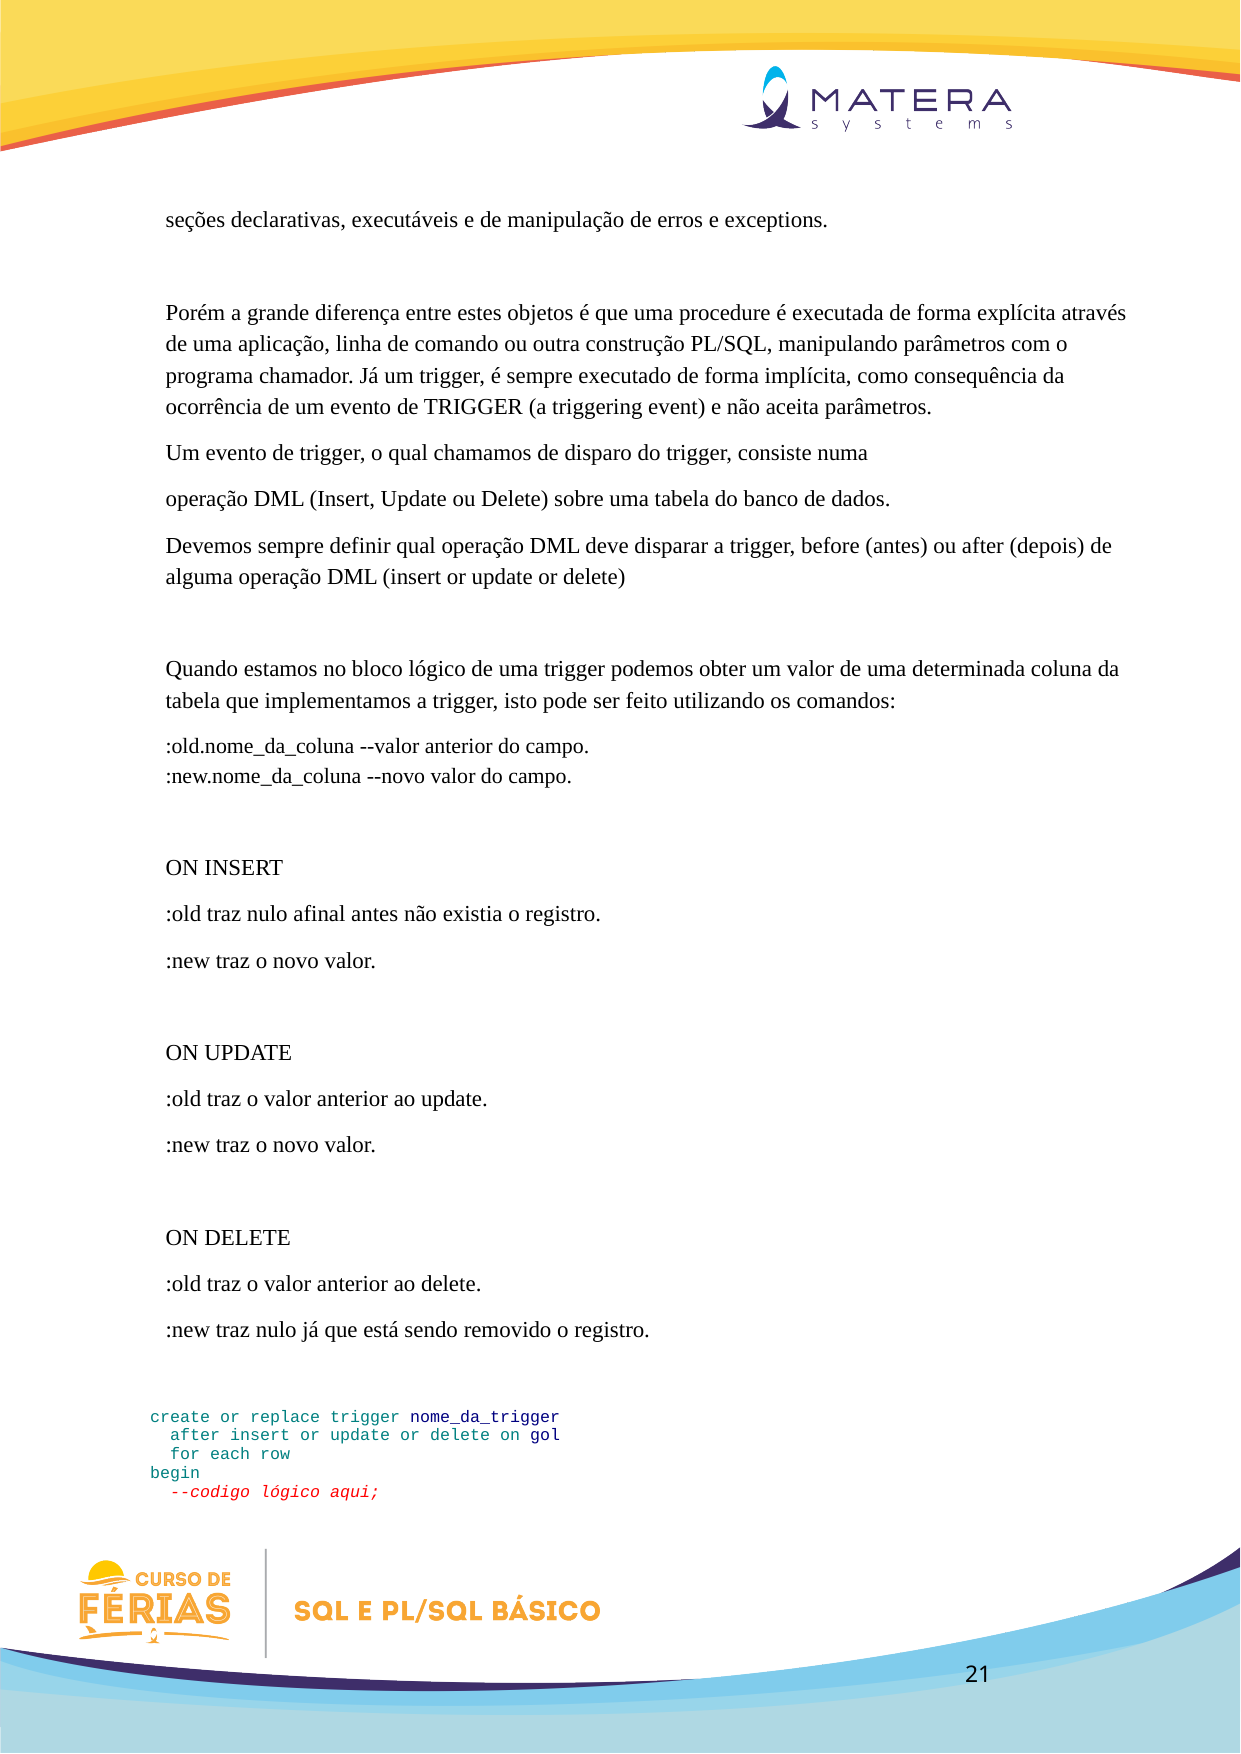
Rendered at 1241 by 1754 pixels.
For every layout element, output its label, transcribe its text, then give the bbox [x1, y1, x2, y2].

text after insert or update or delete on gol [150, 1427, 1240, 1446]
text :new traz nulo já que está sendo removido o registro. [165, 1316, 1152, 1342]
text seções declarativas, executáveis e de manipulação de erros e exceptions. [165, 206, 1152, 233]
text Um evento de trigger, o qual chamamos de disparo do trigger, consiste numa [165, 439, 1152, 466]
text :old traz o valor anterior ao update. [165, 1085, 1152, 1111]
text Devemos sempre definir qual operação DML deve disparar a trigger, before (antes) ou after (depois) de alguma operação DML (insert or update or delete) [165, 532, 1152, 589]
text begin [150, 1465, 1240, 1483]
picture [0, 0, 1241, 1753]
text :old traz nulo afinal antes não existia o registro. [165, 901, 1152, 927]
text Quando estamos no bloco lógico de uma trigger podemos obter um valor de uma determinada coluna da tabela que implementamos a trigger, isto pode ser feito utilizando os comandos: [165, 656, 1152, 713]
text :old traz o valor anterior ao delete. [165, 1270, 1152, 1296]
text --codigo lógico aqui; [150, 1483, 1240, 1502]
text create or replace trigger nome_da_trigger [150, 1408, 1240, 1427]
text :new traz o novo valor. [165, 947, 1152, 973]
text operação DML (Insert, Update ou Delete) sobre uma tabela do banco de dados. [165, 486, 1152, 512]
text :new traz o novo valor. [165, 1131, 1152, 1158]
text :old.nome_da_coluna --valor anterior do campo. :new.nome_da_coluna --novo valor do campo. [165, 733, 1152, 789]
text ON DELETE [165, 1223, 1152, 1250]
text ON INSERT [165, 854, 1152, 881]
text Porém a grande diferença entre estes objetos é que uma procedure é executada de forma explícita através de uma aplicação, linha de comando ou outra construção PL/SQL, manipulando parâmetros com o programa chamador. Já um trigger, é sempre executado de forma implícita, como consequência da ocorrência de um evento de TRIGGER (a triggering event) e não aceita parâmetros. [165, 298, 1152, 419]
text ON UPDATE [165, 1039, 1152, 1065]
text for each row [150, 1446, 1240, 1465]
